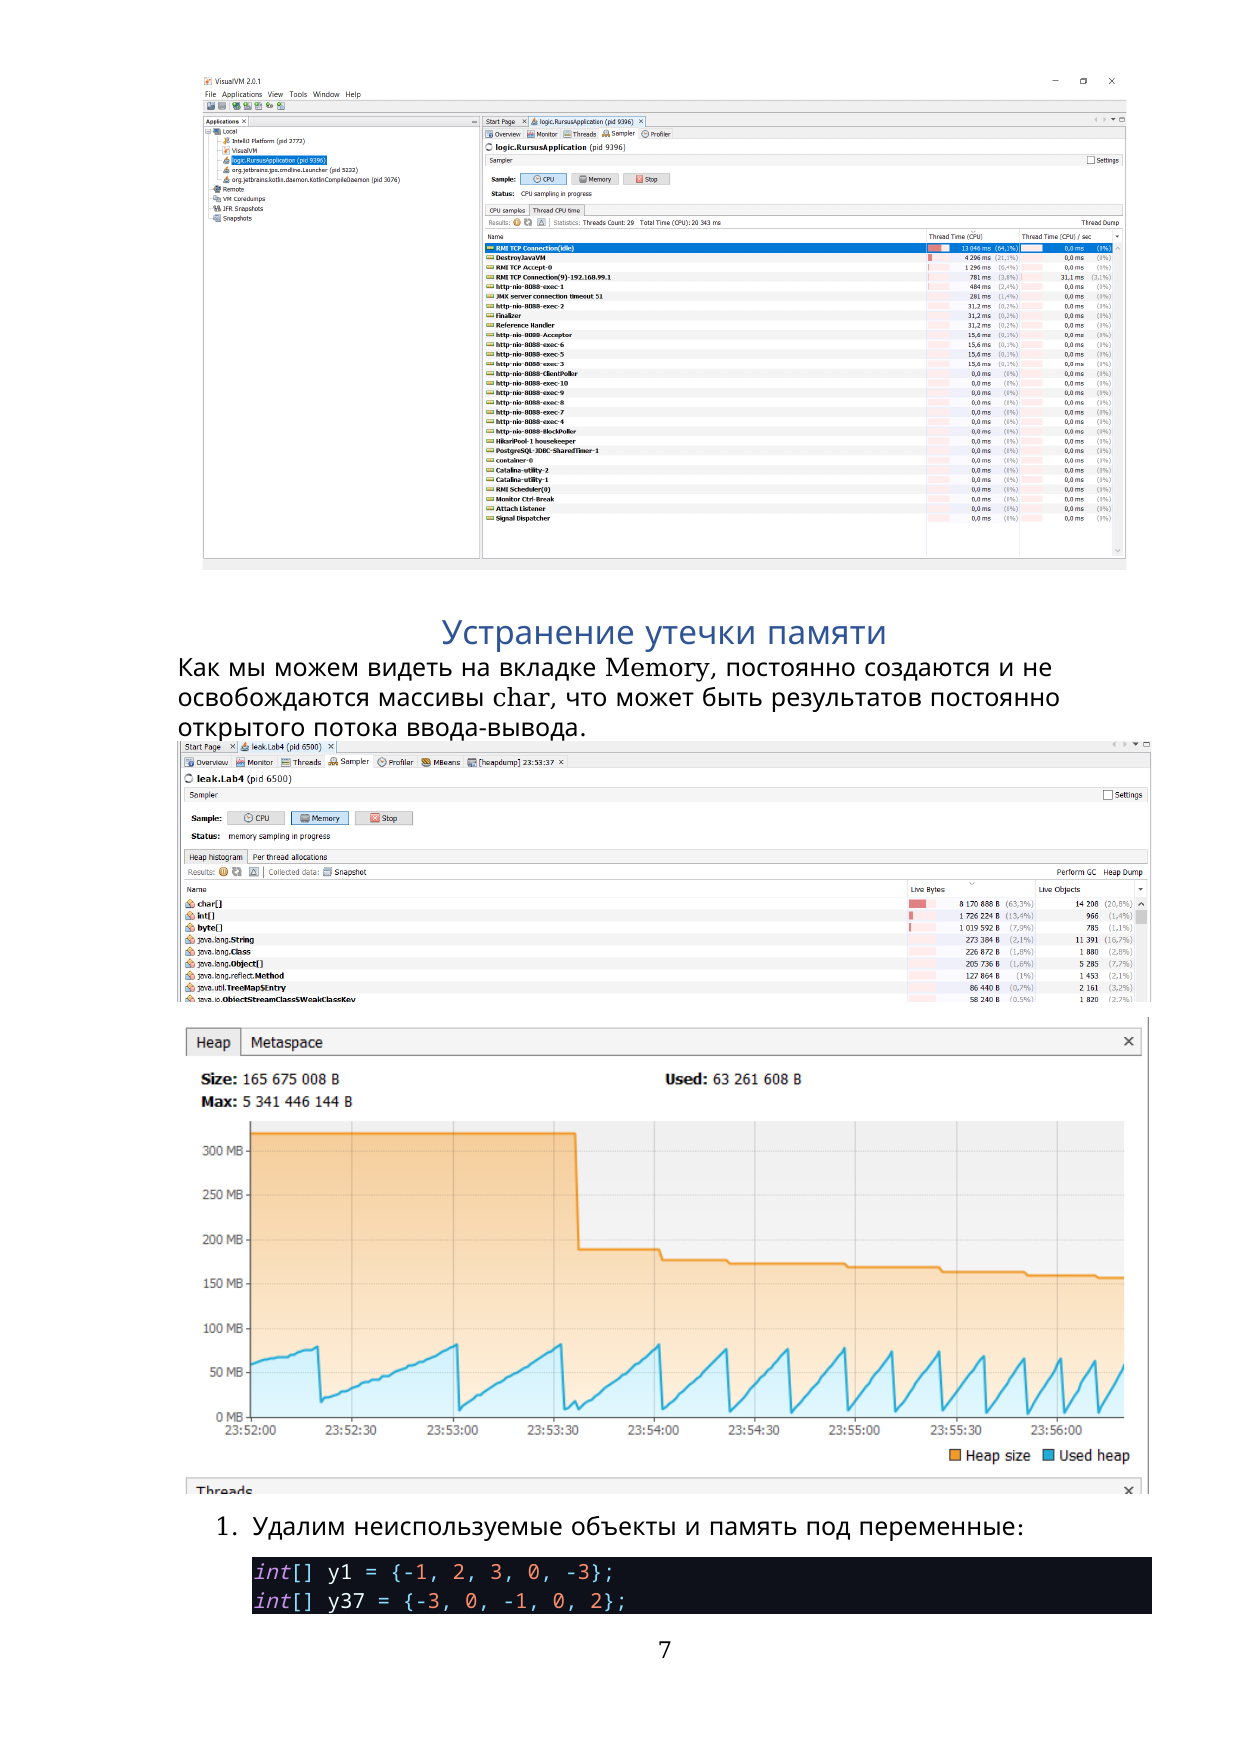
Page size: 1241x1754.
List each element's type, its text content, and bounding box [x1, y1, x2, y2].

list Удалим неиспользуемые объекты и память под переменные: [215, 1511, 1152, 1541]
subtitle Устранение утечки памяти [177, 612, 1152, 652]
text Как мы можем видеть на вкладке Memory, постоянно создаются и не освобождаются массивы char, что может быть результатов постоянно открытого потока ввода-вывода. [177, 652, 1152, 741]
text int[] y1 = {-1, 2, 3, 0, -3}; int[] y37 = {-3, 0, -1, 0, 2}; [252, 1557, 1152, 1614]
